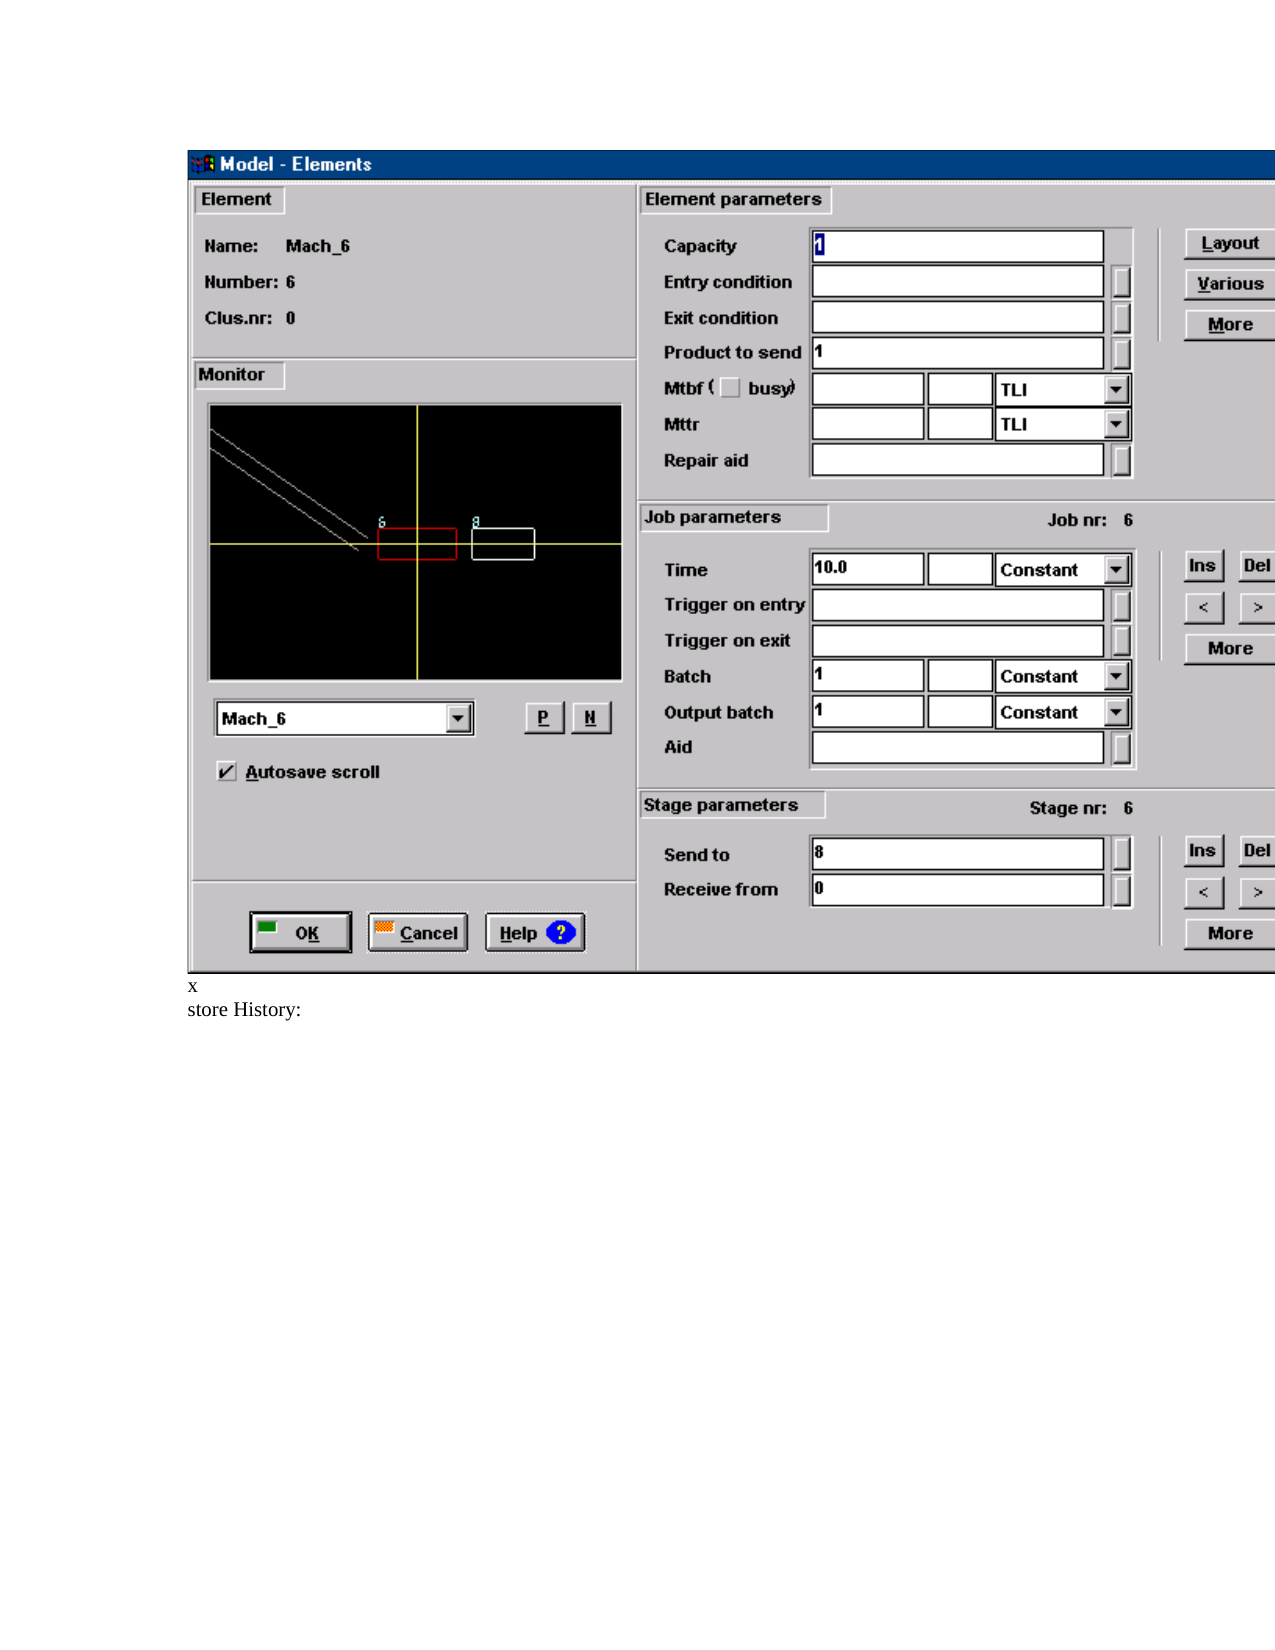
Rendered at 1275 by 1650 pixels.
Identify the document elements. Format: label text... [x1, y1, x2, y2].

text store History: [187, 997, 1087, 1021]
text x [187, 974, 1087, 997]
